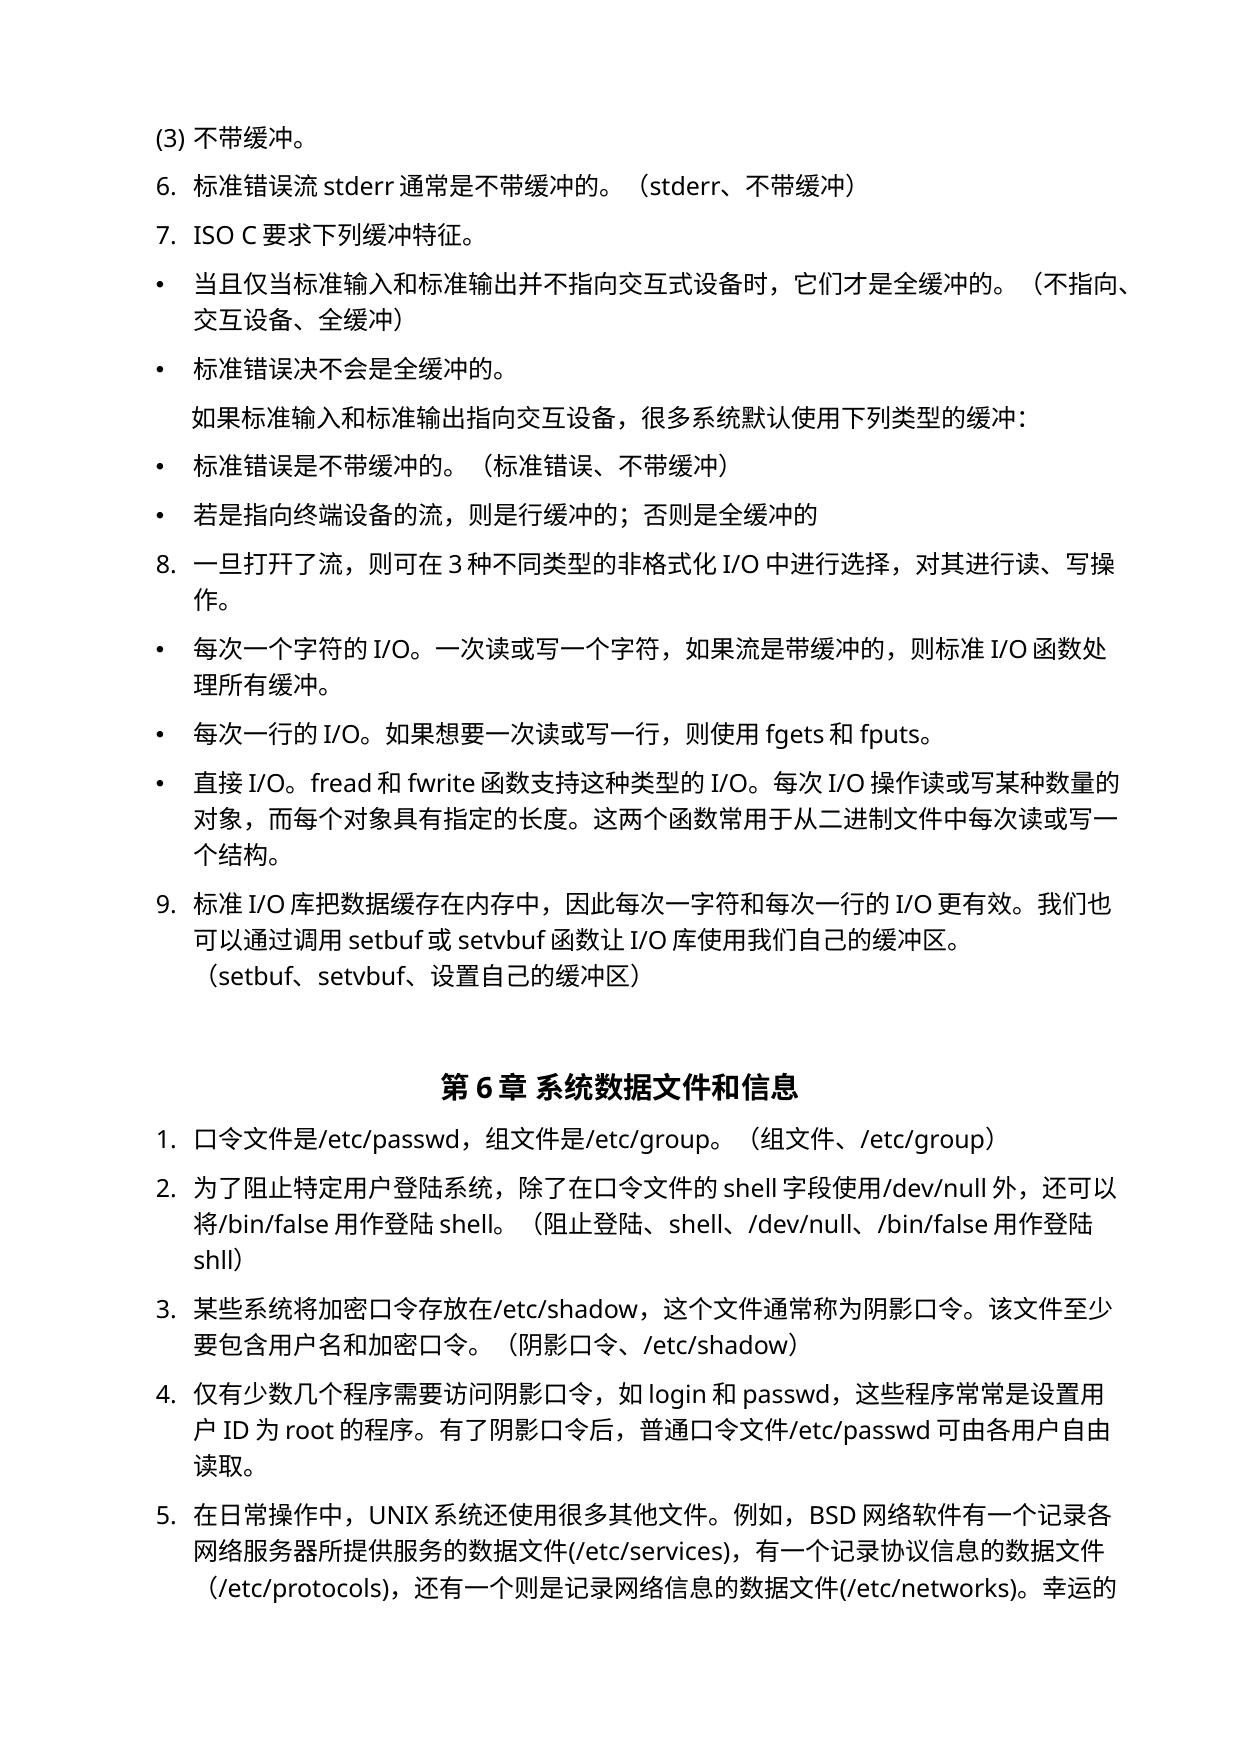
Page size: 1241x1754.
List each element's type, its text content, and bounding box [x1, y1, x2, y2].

list 口令文件是/etc/passwd，组文件是/etc/group。（组文件、/etc/group） [156, 1119, 1122, 1156]
list 标准错误决不会是全缓冲的。 [156, 349, 1122, 386]
list 每次一个字符的I/O。一次读或写一个字符，如果流是带缓冲的，则标准I/O函数处理所有缓冲。 [156, 629, 1122, 702]
list 不带缓冲。 [156, 118, 1122, 154]
list 若是指向终端设备的流，则是行缓冲的；否则是全缓冲的 [156, 496, 1122, 532]
list 标准I/O库把数据缓存在内存中，因此每次一字符和每次一行的I/O更有效。我们也可以通过调用setbuf或setvbuf函数让I/O库使用我们自己的缓冲区。（setbuf、setvbuf、设置自己的缓冲区） [156, 884, 1122, 993]
list 一旦打幵了流，则可在3种不同类型的非格式化I/O中进行选择，对其进行读、写操作。 [156, 544, 1122, 617]
list 直接I/O。fread和fwrite函数支持这种类型的I/O。每次I/O操作读或写某种数量的对象，而每个对象具有指定的长度。这两个函数常用于从二进制文件中每次读或写一个结构。 [156, 763, 1122, 872]
list 在日常操作中，UNIX系统还使用很多其他文件。例如，BSD网络软件有一个记录各网络服务器所提供服务的数据文件(/etc/services)，有一个记录协议信息的数据文件（/etc/protocols)，还有一个则是记录网络信息的数据文件(/etc/networks)。幸运的 [156, 1496, 1122, 1604]
list 标准错误流stderr通常是不带缓冲的。（stderr、不带缓冲） [156, 167, 1122, 203]
list 仅有少数几个程序需要访问阴影口令，如login和passwd，这些程序常常是设置用户ID为root的程序。有了阴影口令后，普通口令文件/etc/passwd可由各用户自由读取。 [156, 1374, 1122, 1483]
text 如果标准输入和标准输出指向交互设备，很多系统默认使用下列类型的缓冲： [118, 398, 1122, 434]
list 每次一行的I/O。如果想要一次读或写一行，则使用fgets和fputs。 [156, 714, 1122, 751]
subtitle 第6章 系统数据文件和信息 [118, 1067, 1122, 1107]
list 标准错误是不带缓冲的。（标准错误、不带缓冲） [156, 447, 1122, 483]
list ISO C要求下列缓冲特征。 [156, 216, 1122, 252]
list 为了阻止特定用户登陆系统，除了在口令文件的shell字段使用/dev/null外，还可以将/bin/false用作登陆shell。（阻止登陆、shell、/dev/null、/bin/false用作登陆shll） [156, 1168, 1122, 1277]
list 某些系统将加密口令存放在/etc/shadow，这个文件通常称为阴影口令。该文件至少要包含用户名和加密口令。（阴影口令、/etc/shadow） [156, 1289, 1122, 1362]
list 当且仅当标准输入和标准输出并不指向交互式设备时，它们才是全缓冲的。（不指向、交互设备、全缓冲） [156, 264, 1122, 337]
